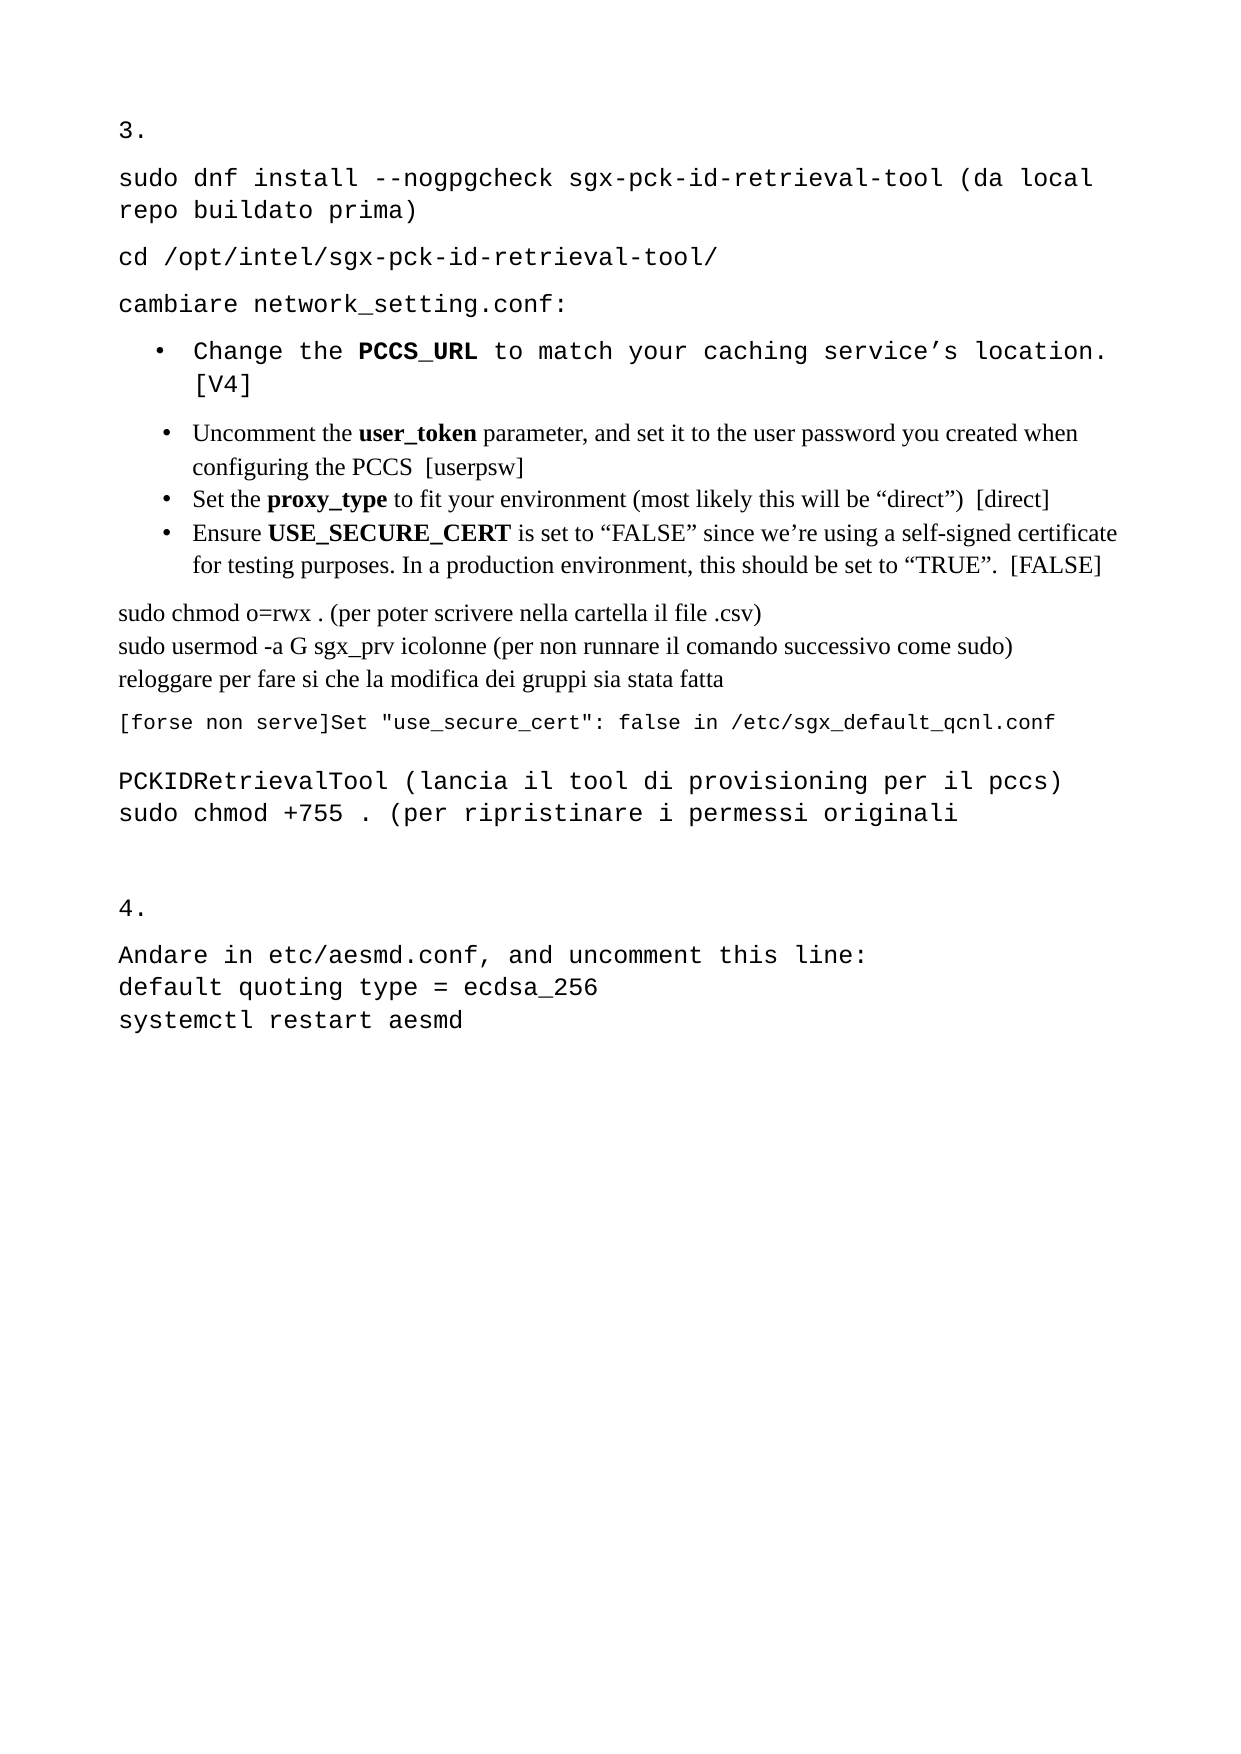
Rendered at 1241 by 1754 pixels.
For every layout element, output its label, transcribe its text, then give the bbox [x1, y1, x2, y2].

text PCKIDRetrievalTool (lancia il tool di provisioning per il pccs) sudo chmod +755 . (per ripristinare i permessi originali [118, 736, 1122, 829]
text sudo dnf install --nogpgcheck sgx-pck-id-retrieval-tool (da local repo buildato prima) [118, 165, 1122, 226]
list Ensure USE_SECURE_CERT is set to “FALSE” since we’re using a self-signed certificate for testing purposes. In a production environment, this should be set to “TRUE”. [FALSE] [162, 518, 1122, 579]
text sudo chmod o=rwx . (per poter scrivere nella cartella il file .csv) sudo usermod -a G sgx_prv icolonne (per non runnare il comando successivo come sudo) reloggare per fare si che la modifica dei gruppi sia stata fatta [118, 598, 1122, 693]
list Set the proxy_type to fit your environment (most likely this will be “direct”) [direct] [162, 484, 1122, 513]
text Andare in etc/aesmd.conf, and uncomment this line: default quoting type = ecdsa_256 systemctl restart aesmd [118, 942, 1122, 1036]
list Uncomment the user_token parameter, and set it to the user password you created when configuring the PCCS [userpsw] [162, 418, 1122, 480]
list Change the PCCS_URL to match your caching service’s location. [V4] [156, 339, 1122, 400]
text 4. [118, 895, 1122, 923]
text cd /opt/intel/sgx-pck-id-retrieval-tool/ [118, 245, 1122, 273]
text [forse non serve]Set "use_secure_cert": false in /etc/sgx_default_qcnl.conf [118, 712, 1122, 736]
text cambiare network_setting.conf: [118, 292, 1122, 320]
text 3. [118, 118, 1122, 146]
